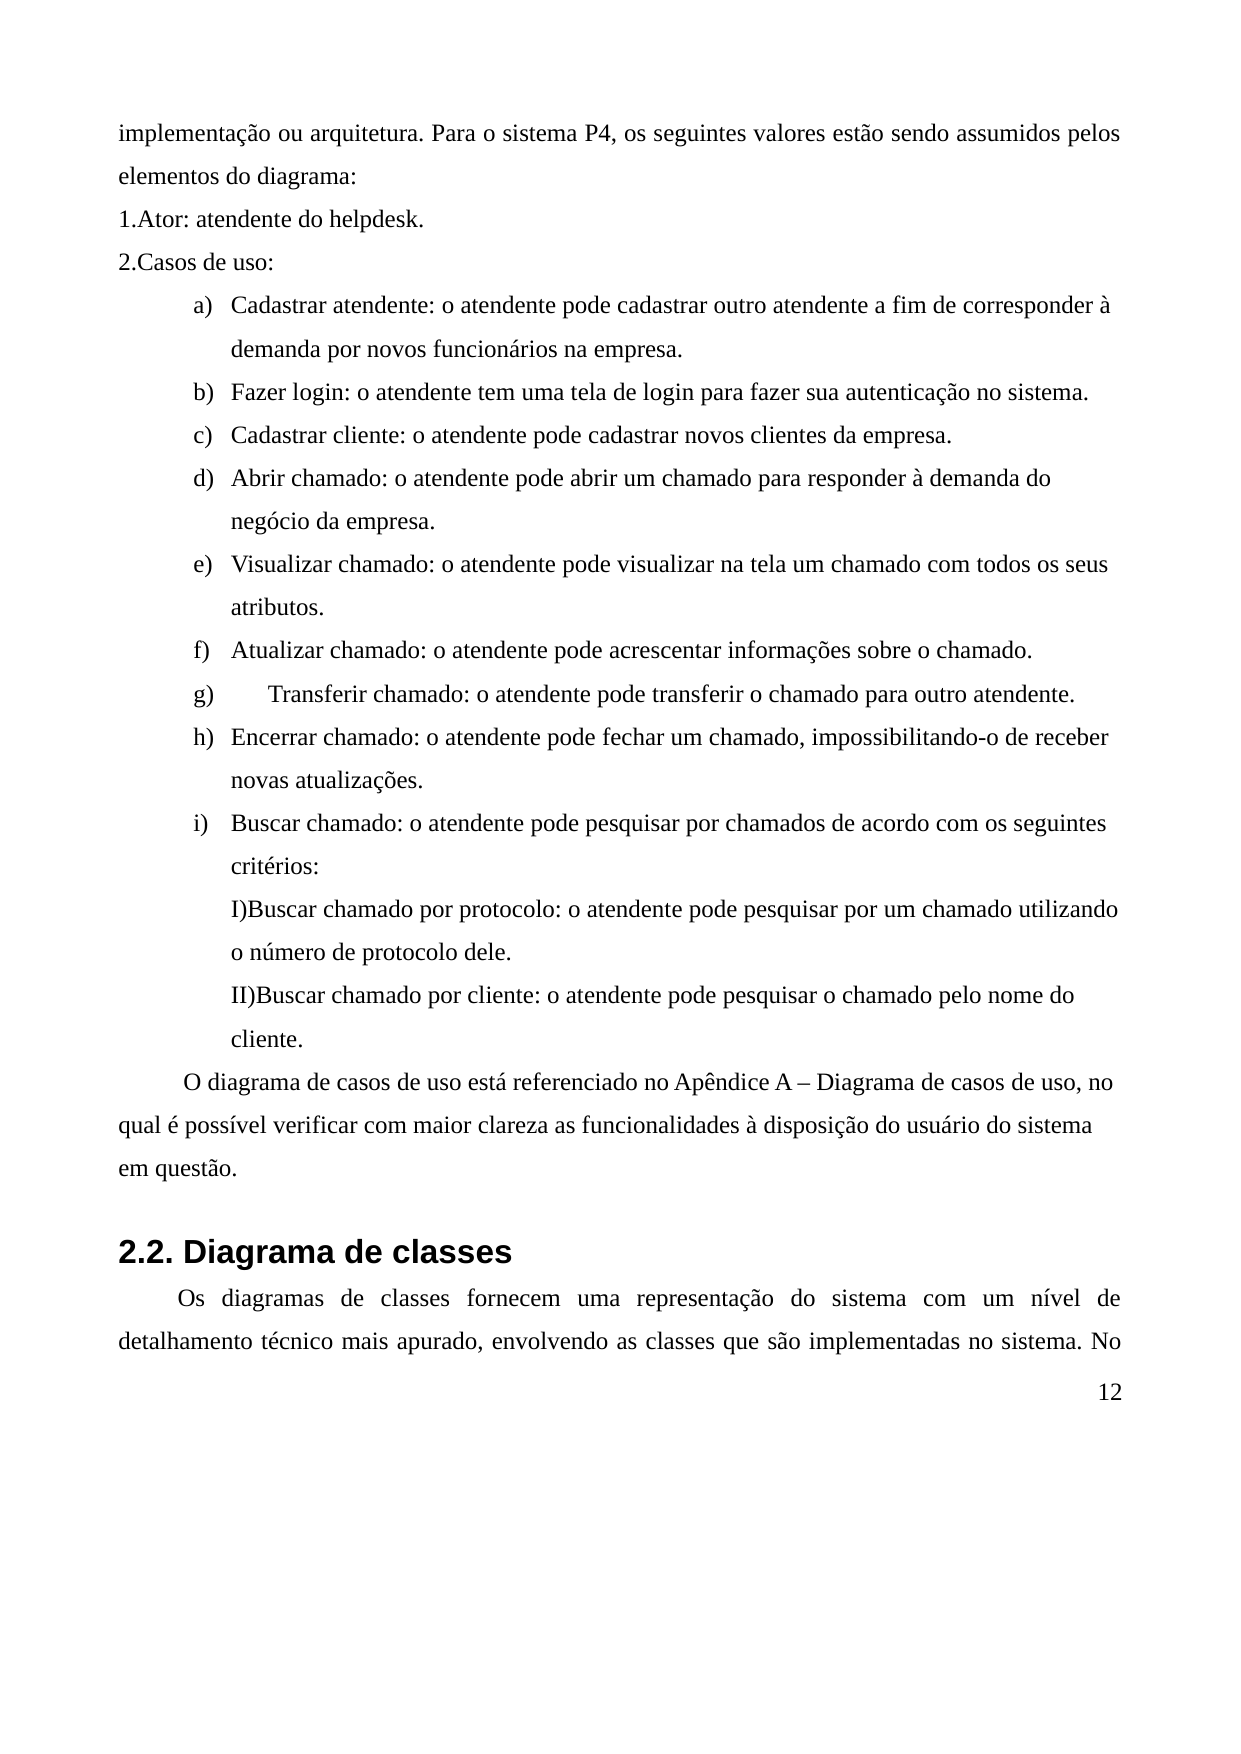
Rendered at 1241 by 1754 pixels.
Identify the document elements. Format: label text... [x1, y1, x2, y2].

list Transferir chamado: o atendente pode transferir o chamado para outro atendente. [193, 679, 1122, 707]
list Cadastrar cliente: o atendente pode cadastrar novos clientes da empresa. [193, 420, 1122, 449]
list Casos de uso: [118, 247, 1122, 276]
list Atualizar chamado: o atendente pode acrescentar informações sobre o chamado. [193, 636, 1122, 664]
list Ator: atendente do helpdesk. [118, 204, 1122, 233]
subtitle 2.2. Diagrama de classes [118, 1232, 1122, 1270]
text I)Buscar chamado por protocolo: o atendente pode pesquisar por um chamado utilizando o número de protocolo dele. [231, 894, 1122, 966]
list Abrir chamado: o atendente pode abrir um chamado para responder à demanda do negócio da empresa. [193, 463, 1122, 535]
list Encerrar chamado: o atendente pode fechar um chamado, impossibilitando-o de receber novas atualizações. [193, 722, 1122, 794]
list Buscar chamado: o atendente pode pesquisar por chamados de acordo com os seguintes critérios: [193, 808, 1122, 880]
list Fazer login: o atendente tem uma tela de login para fazer sua autenticação no sistema. [193, 377, 1122, 406]
text II)Buscar chamado por cliente: o atendente pode pesquisar o chamado pelo nome do cliente. [231, 981, 1122, 1052]
text O diagrama de casos de uso está referenciado no Apêndice A – Diagrama de casos de uso, no qual é possível verificar com maior clareza as funcionalidades à disposição do usuário do sistema em questão. [118, 1067, 1122, 1182]
list Cadastrar atendente: o atendente pode cadastrar outro atendente a fim de corresponder à demanda por novos funcionários na empresa. [193, 291, 1122, 362]
list implementação ou arquitetura. Para o sistema P4, os seguintes valores estão sendo assumidos pelos elementos do diagrama: [118, 118, 1122, 190]
list Os diagramas de classes fornecem uma representação do sistema com um nível de detalhamento técnico mais apurado, envolvendo as classes que são implementadas no sistema. No [118, 1283, 1122, 1354]
list Visualizar chamado: o atendente pode visualizar na tela um chamado com todos os seus atributos. [193, 549, 1122, 621]
